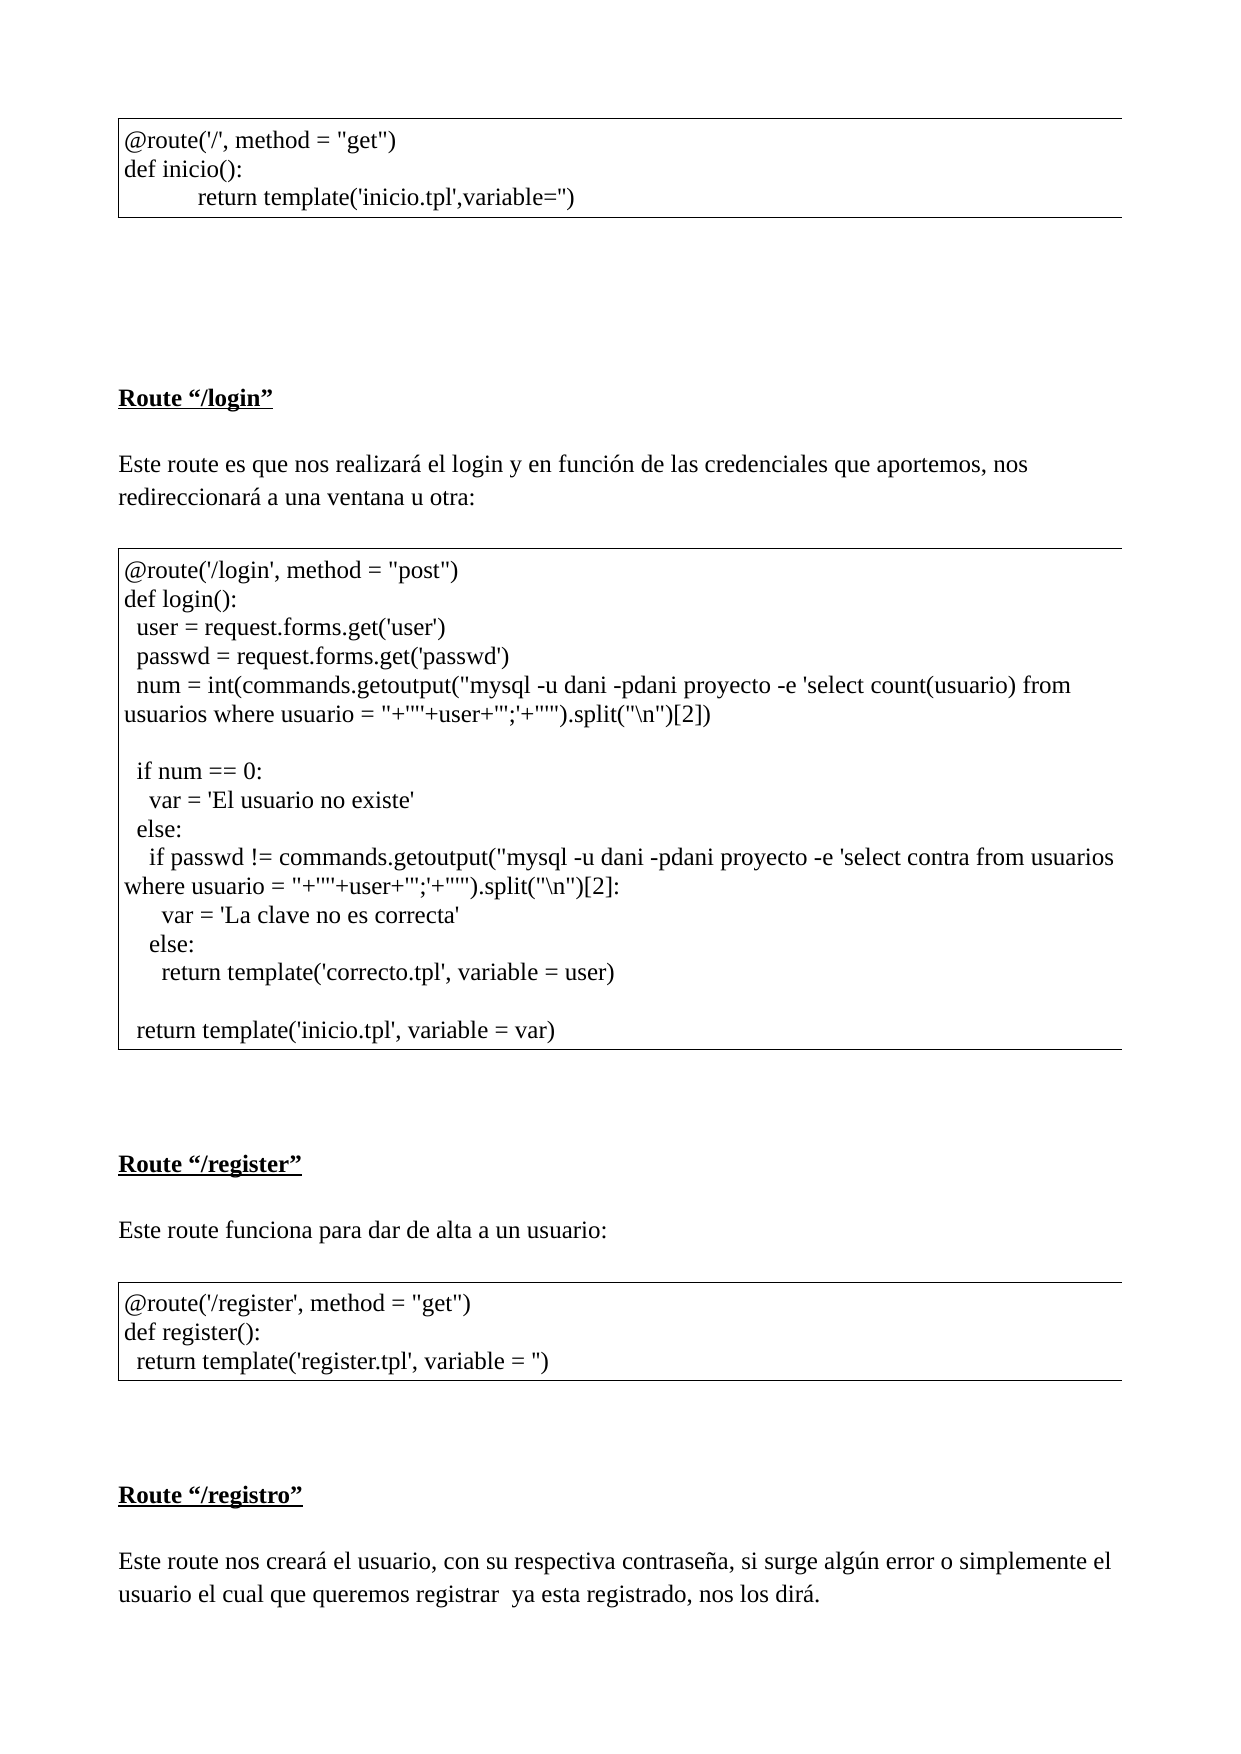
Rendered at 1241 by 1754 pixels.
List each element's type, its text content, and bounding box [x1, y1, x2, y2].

table_header @route('/login', method = "post") def login(): user = request.forms.get('user') passwd = request.forms.get('passwd') num = int(commands.getoutput("mysql -u dani -pdani proyecto -e 'select count(usuario) from usuarios where usuario = "+'"'+user+'";'+"'").split("\n")[2]) if num == 0: var = 'El usuario no existe' else: if passwd != commands.getoutput("mysql -u dani -pdani proyecto -e 'select contra from usuarios where usuario = "+'"'+user+'";'+"'").split("\n")[2]: var = 'La clave no es correcta' else: return template('correcto.tpl', variable = user) return template('inicio.tpl', variable = var) [119, 549, 1122, 1049]
table_header @route('/', method = "get") def inicio(): return template('inicio.tpl',variable='') [119, 119, 1122, 217]
text Route “/register” [118, 1149, 1122, 1178]
text Route “/login” [118, 383, 1122, 412]
text Este route es que nos realizará el login y en función de las credenciales que aportemos, nos redireccionará a una ventana u otra: [118, 449, 1122, 511]
text Este route funciona para dar de alta a un usuario: [118, 1216, 1122, 1244]
text Route “/registro” [118, 1480, 1122, 1509]
table_header @route('/register', method = "get") def register(): return template('register.tpl', variable = '') [119, 1283, 1122, 1380]
text Este route nos creará el usuario, con su respectiva contraseña, si surge algún error o simplemente el usuario el cual que queremos registrar ya esta registrado, nos los dirá. [118, 1546, 1122, 1608]
